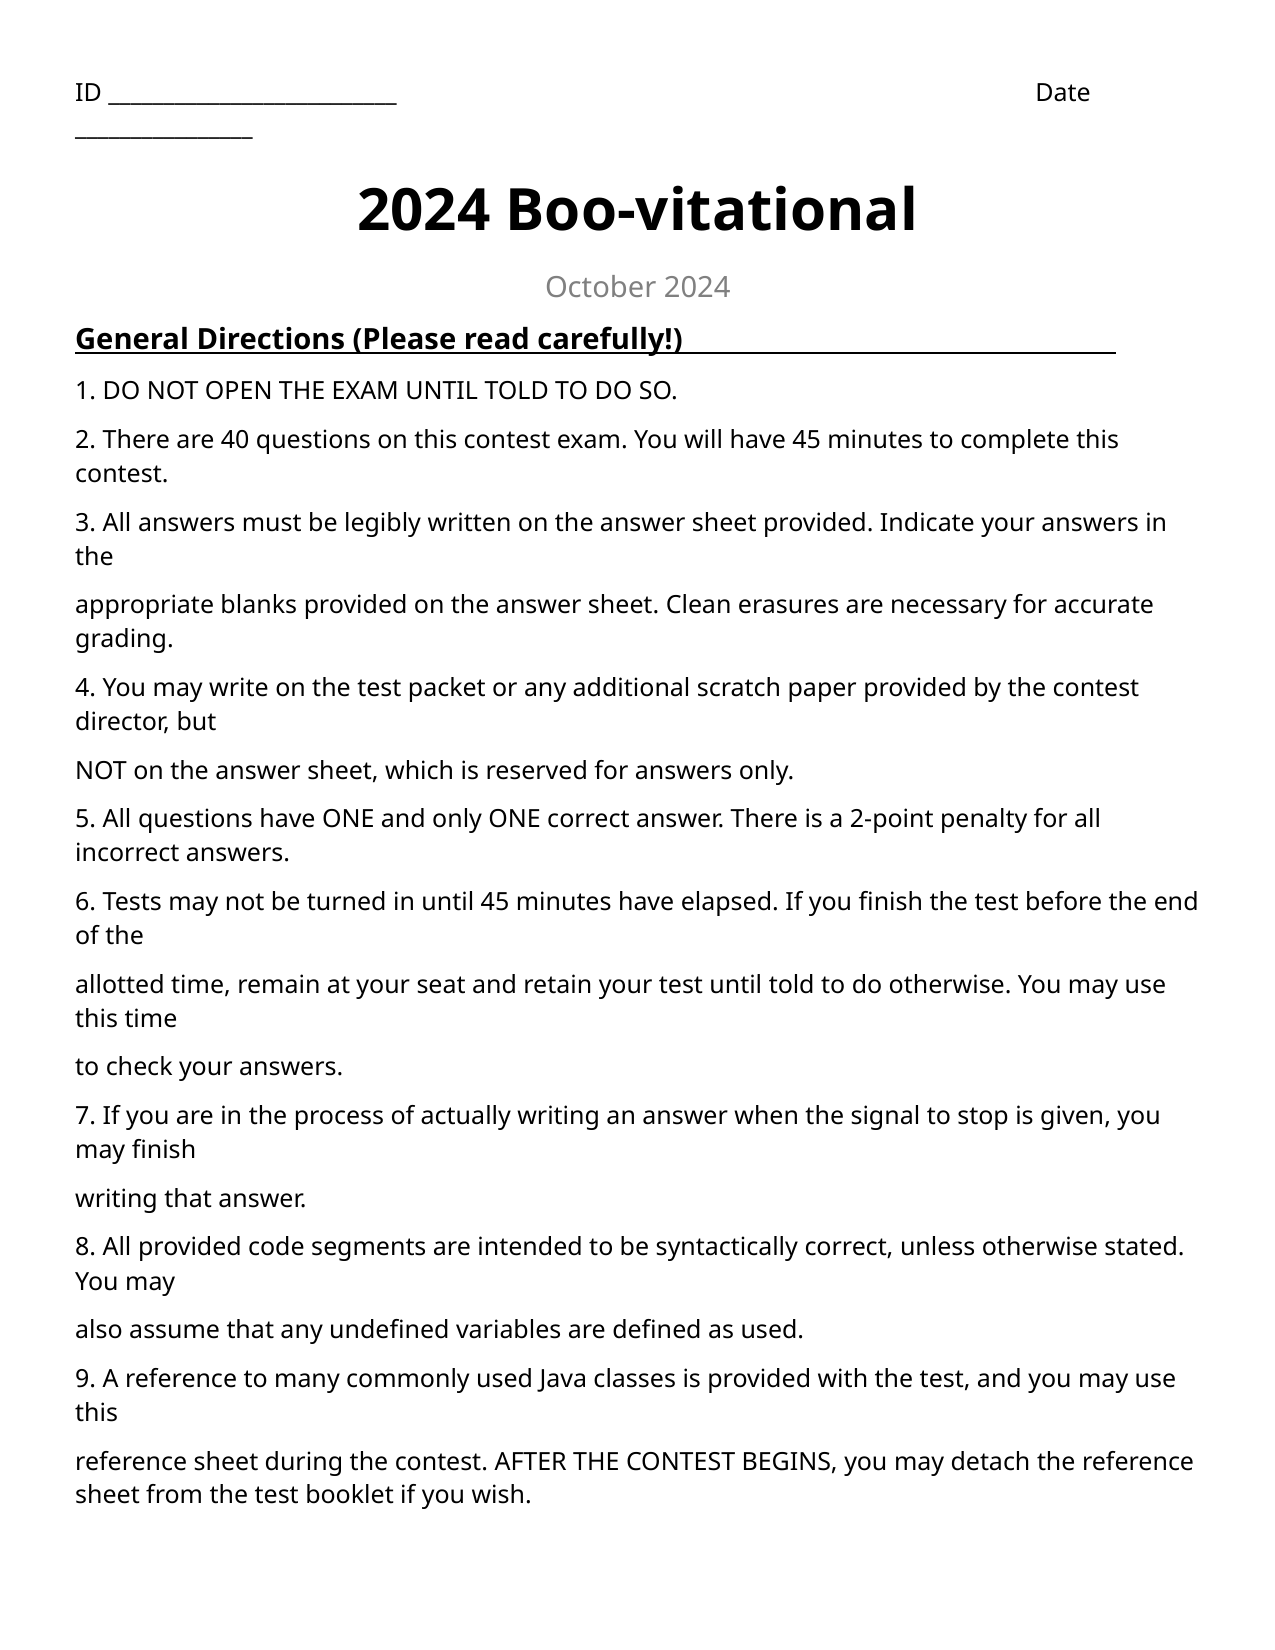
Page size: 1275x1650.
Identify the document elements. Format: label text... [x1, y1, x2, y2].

text 6. Tests may not be turned in until 45 minutes have elapsed. If you finish the test before the end of the [75, 884, 1200, 952]
text 5. All questions have ONE and only ONE correct answer. There is a 2-point penalty for all incorrect answers. [75, 801, 1200, 869]
text 9. A reference to many commonly used Java classes is provided with the test, and you may use this [75, 1360, 1200, 1428]
text 8. All provided code segments are intended to be syntactically correct, unless otherwise stated. You may [75, 1229, 1200, 1297]
text NOT on the answer sheet, which is reserved for answers only. [75, 752, 1200, 786]
text General Directions (Please read carefully!) [75, 318, 1200, 358]
text appropriate blanks provided on the answer sheet. Clean erasures are necessary for accurate grading. [75, 587, 1200, 655]
text 7. If you are in the process of actually writing an answer when the signal to stop is given, you may finish [75, 1098, 1200, 1166]
text allotted time, remain at your seat and retain your test until told to do otherwise. You may use this time [75, 966, 1200, 1034]
text also assume that any undefined variables are defined as used. [75, 1312, 1200, 1346]
text 3. All answers must be legibly written on the answer sheet provided. Indicate your answers in the [75, 504, 1200, 572]
text reference sheet during the contest. AFTER THE CONTEST BEGINS, you may detach the reference sheet from the test booklet if you wish. [75, 1443, 1200, 1511]
text 2. There are 40 questions on this contest exam. You will have 45 minutes to complete this contest. [75, 421, 1200, 489]
text to check your answers. [75, 1049, 1200, 1083]
title 2024 Boo-vitational [75, 168, 1200, 248]
text writing that answer. [75, 1180, 1200, 1214]
subtitle October 2024 [75, 266, 1200, 306]
text 1. DO NOT OPEN THE EXAM UNTIL TOLD TO DO SO. [75, 373, 1200, 407]
text 4. You may write on the test packet or any additional scratch paper provided by the contest director, but [75, 669, 1200, 738]
text ID __________________________ Date ________________ [75, 75, 1200, 143]
